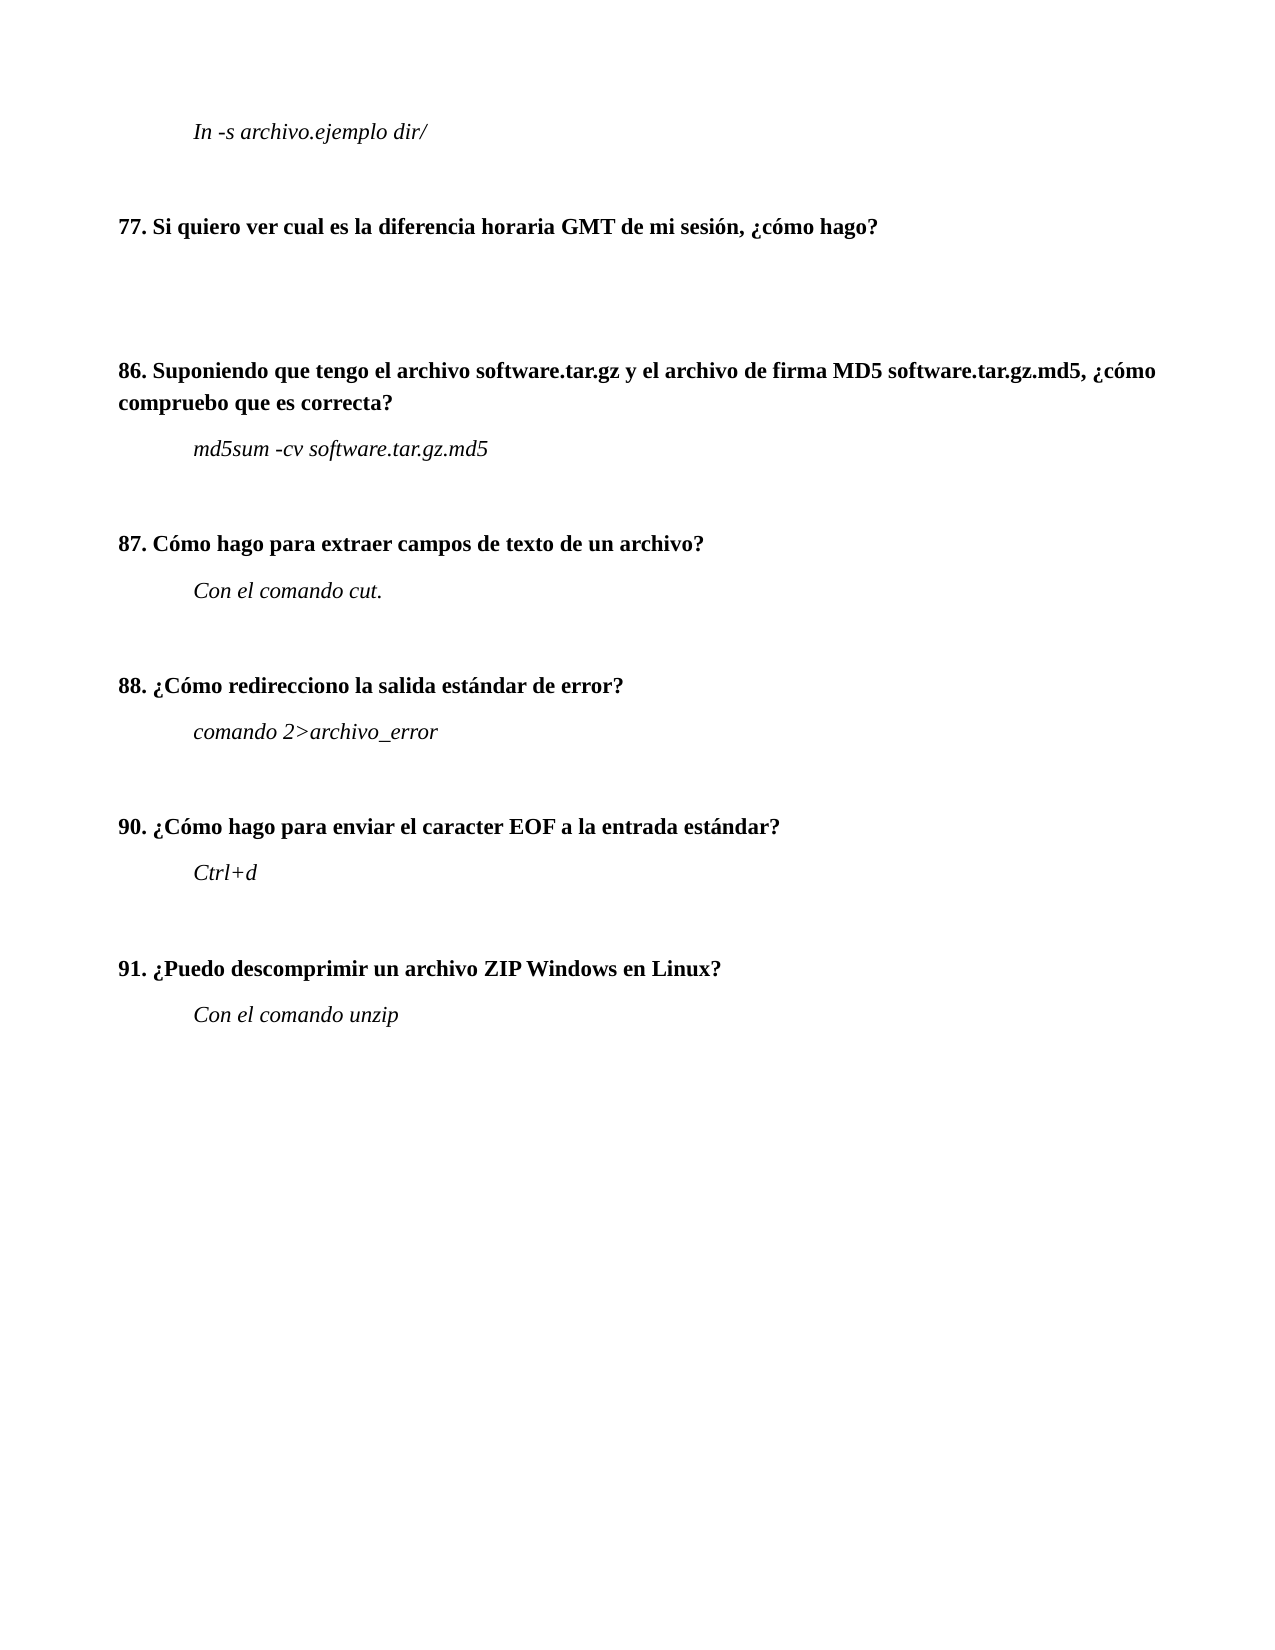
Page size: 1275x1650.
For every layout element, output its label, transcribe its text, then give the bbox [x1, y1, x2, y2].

text 77. Si quiero ver cual es la diferencia horaria GMT de mi sesión, ¿cómo hago? [118, 213, 1157, 240]
text 86. Suponiendo que tengo el archivo software.tar.gz y el archivo de firma MD5 software.tar.gz.md5, ¿cómo compruebo que es correcta? [118, 358, 1157, 416]
text 88. ¿Cómo redirecciono la salida estándar de error? [118, 672, 1157, 698]
text 90. ¿Cómo hago para enviar el caracter EOF a la entrada estándar? [118, 813, 1157, 839]
text Ctrl+d [118, 859, 1157, 886]
text In -s archivo.ejemplo dir/ [118, 118, 1157, 144]
text Con el comando unzip [118, 1001, 1157, 1027]
text md5sum -cv software.tar.gz.md5 [118, 435, 1157, 462]
text 87. Cómo hago para extraer campos de texto de un archivo? [118, 531, 1157, 557]
text Con el comando cut. [118, 577, 1157, 603]
text 91. ¿Puedo descomprimir un archivo ZIP Windows en Linux? [118, 954, 1157, 981]
text comando 2>archivo_error [118, 718, 1157, 744]
